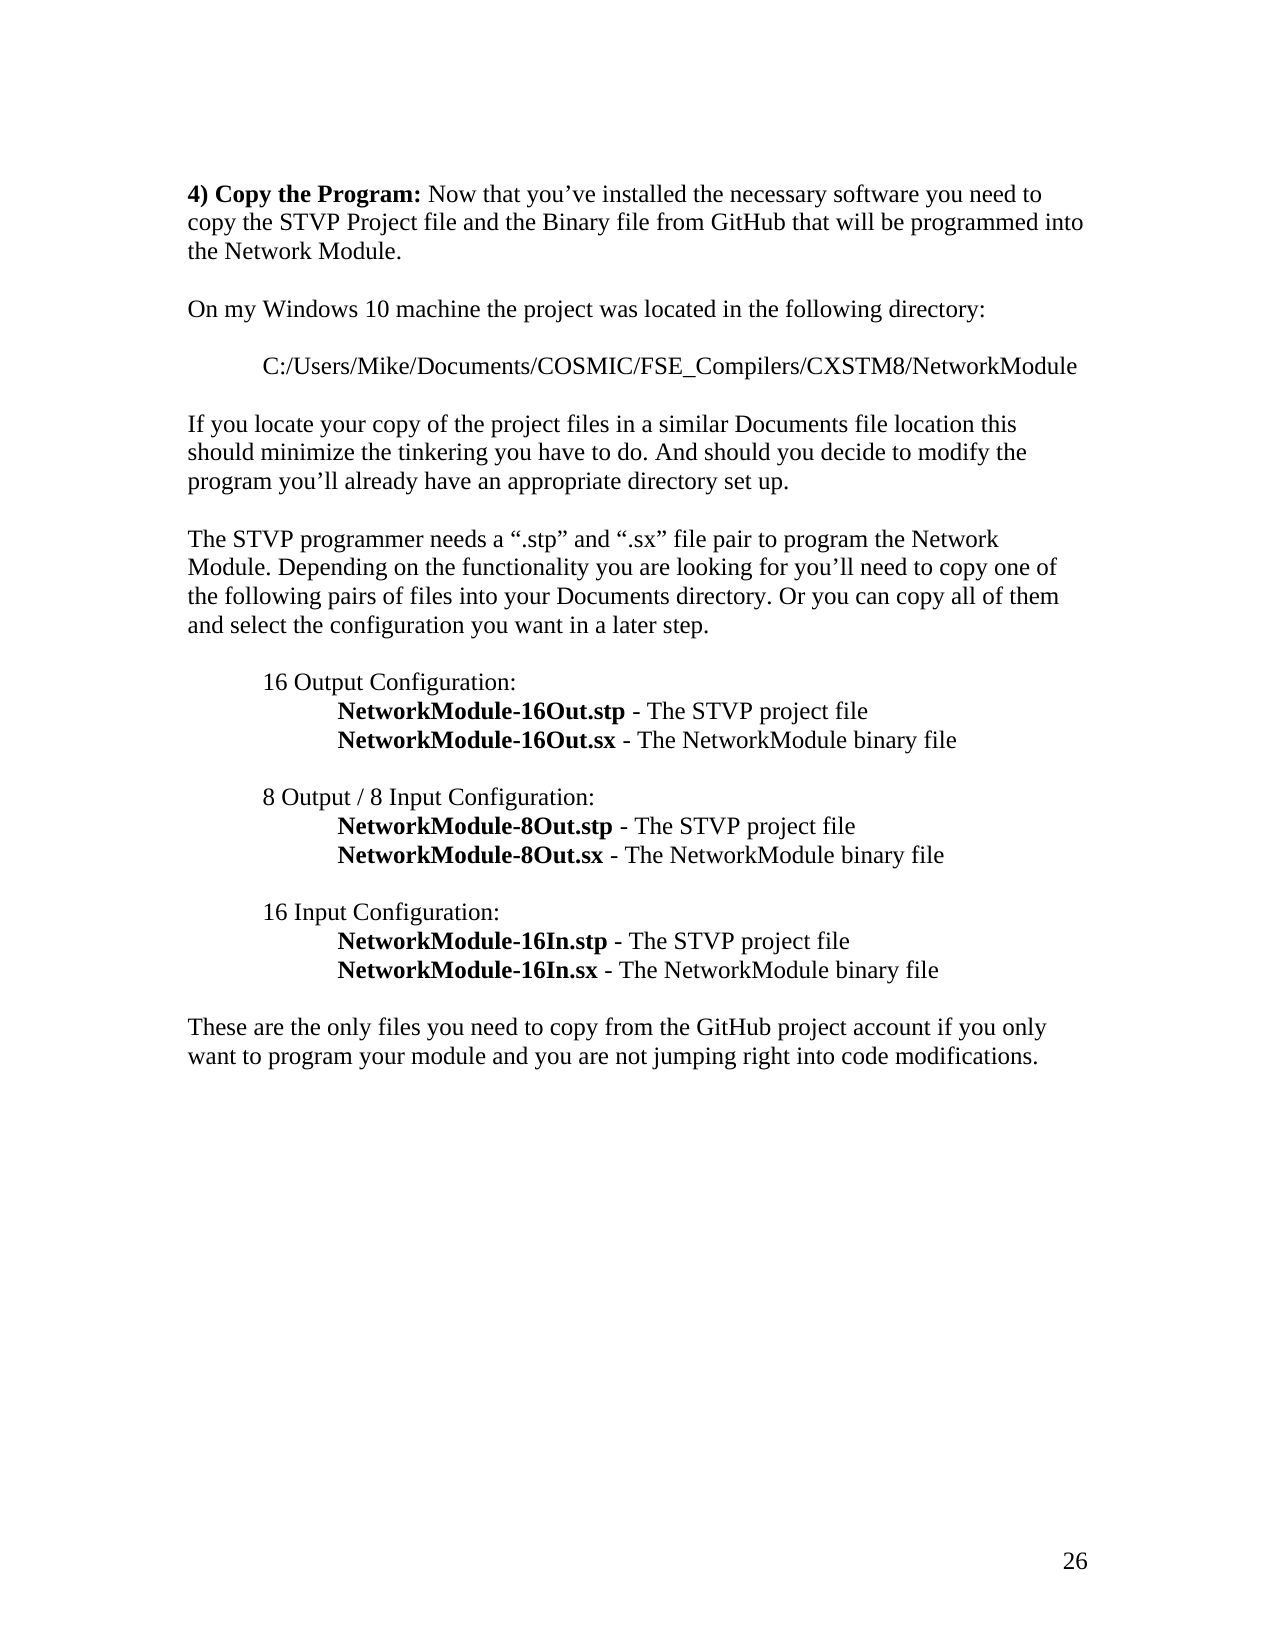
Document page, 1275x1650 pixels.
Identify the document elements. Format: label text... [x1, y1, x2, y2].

text These are the only files you need to copy from the GitHub project account if you only want to program your module and you are not jumping right into code modifications. [187, 1012, 1087, 1070]
text If you locate your copy of the project files in a similar Documents file location this should minimize the tinkering you have to do. And should you decide to modify the program you’ll already have an appropriate directory set up. [187, 409, 1087, 495]
text The STVP programmer needs a “.stp” and “.sx” file pair to program the Network Module. Depending on the functionality you are looking for you’ll need to copy one of the following pairs of files into your Documents directory. Or you can copy all of them and select the configuration you want in a later step. [187, 524, 1087, 639]
text 16 Output Configuration: [262, 667, 1087, 696]
text 8 Output / 8 Input Configuration: [262, 782, 1087, 811]
text NetworkModule-16In.stp - The STVP project file [262, 926, 1087, 955]
text NetworkModule-16Out.sx - The NetworkModule binary file [262, 725, 1087, 754]
text NetworkModule-8Out.stp - The STVP project file [262, 811, 1087, 840]
text 16 Input Configuration: [262, 897, 1087, 926]
text C:/Users/Mike/Documents/COSMIC/FSE_Compilers/CXSTM8/NetworkModule [262, 351, 1087, 380]
text On my Windows 10 machine the project was located in the following directory: [187, 294, 1087, 322]
text NetworkModule-16Out.stp - The STVP project file [262, 696, 1087, 725]
text NetworkModule-16In.sx - The NetworkModule binary file [262, 955, 1087, 984]
text 4) Copy the Program: Now that you’ve installed the necessary software you need to copy the STVP Project file and the Binary file from GitHub that will be programmed into the Network Module. [187, 179, 1087, 265]
text NetworkModule-8Out.sx - The NetworkModule binary file [262, 840, 1087, 869]
